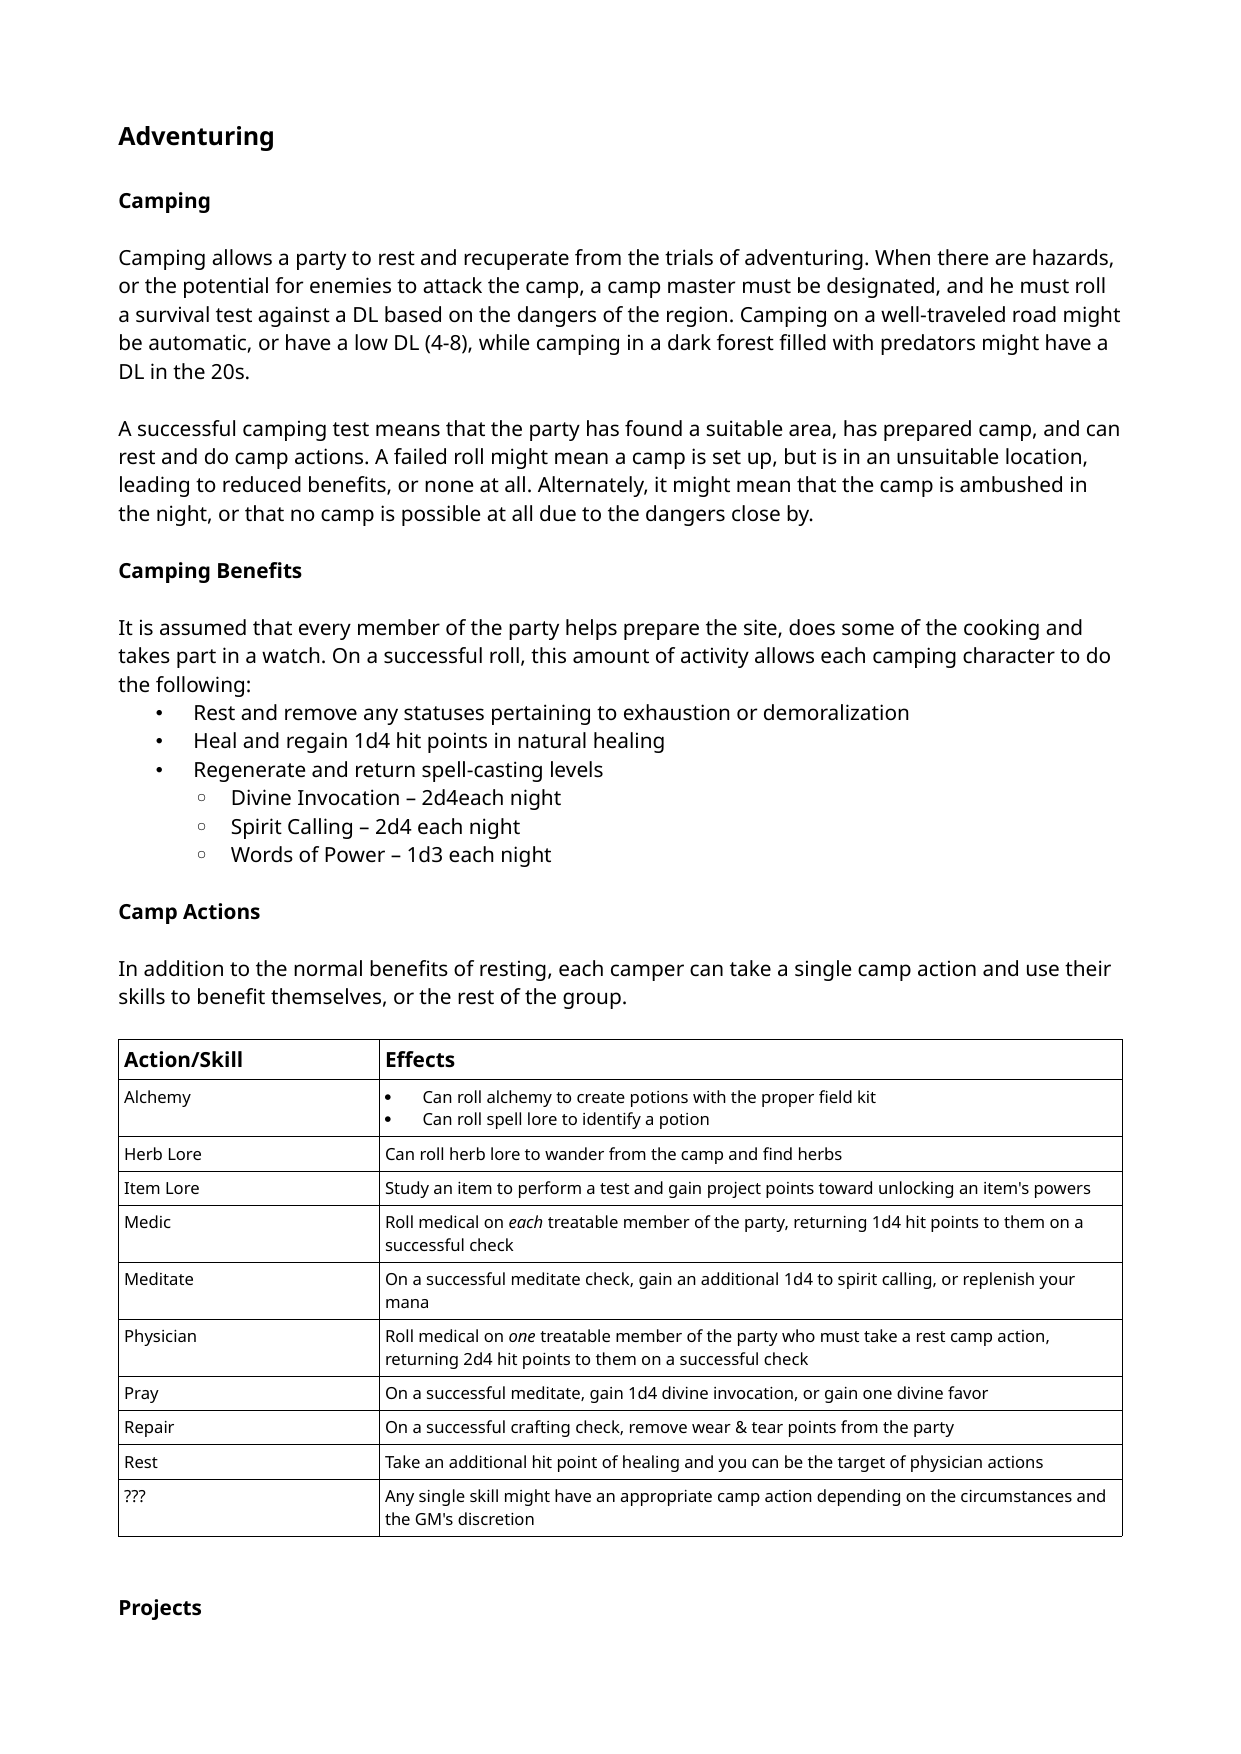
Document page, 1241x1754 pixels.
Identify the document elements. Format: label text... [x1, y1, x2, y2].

text Adventuring [118, 118, 1122, 152]
table_cell Roll medical on one treatable member of the party who must take a rest camp action, returning 2d4 hit points to them on a successful check [380, 1320, 1122, 1376]
table_cell Medic [119, 1206, 379, 1262]
table_cell Physician [119, 1320, 379, 1376]
list Words of Power – 1d3 each night [193, 840, 1122, 869]
text A successful camping test means that the party has found a suitable area, has prepared camp, and can rest and do camp actions. A failed roll might mean a camp is set up, but is in an unsuitable location, leading to reduced benefits, or none at all. Alternately, it might mean that the camp is ambushed in the night, or that no camp is possible at all due to the dangers close by. [118, 414, 1122, 527]
table_cell Take an additional hit point of healing and you can be the target of physician actions [380, 1445, 1122, 1479]
table_cell Pray [119, 1377, 379, 1410]
list Regenerate and return spell-casting levels [156, 755, 1122, 783]
table_cell Can roll herb lore to wander from the camp and find herbs [380, 1137, 1122, 1171]
text Camping [118, 186, 1122, 215]
table_cell Can roll alchemy to create potions with the proper field kit Can roll spell lore to identify a potion [380, 1080, 1122, 1136]
table_cell Herb Lore [119, 1137, 379, 1171]
table_header Effects [380, 1040, 1122, 1079]
text Projects [118, 1593, 1122, 1621]
text Camp Actions [118, 897, 1122, 926]
table_cell Any single skill might have an appropriate camp action depending on the circumstances and the GM's discretion [380, 1480, 1122, 1536]
table_cell Study an item to perform a test and gain project points toward unlocking an item's powers [380, 1172, 1122, 1205]
table_cell On a successful crafting check, remove wear & tear points from the party [380, 1411, 1122, 1444]
table_cell Roll medical on each treatable member of the party, returning 1d4 hit points to them on a successful check [380, 1206, 1122, 1262]
list Spirit Calling – 2d4 each night [193, 812, 1122, 840]
table_cell ??? [119, 1480, 379, 1536]
table_cell Meditate [119, 1263, 379, 1319]
text In addition to the normal benefits of resting, each camper can take a single camp action and use their skills to benefit themselves, or the rest of the group. [118, 954, 1122, 1011]
list Heal and regain 1d4 hit points in natural healing [156, 727, 1122, 755]
table_header Action/Skill [119, 1040, 379, 1079]
text It is assumed that every member of the party helps prepare the site, does some of the cooking and takes part in a watch. On a successful roll, this amount of activity allows each camping character to do the following: [118, 613, 1122, 698]
table_cell Alchemy [119, 1080, 379, 1136]
table_cell On a successful meditate, gain 1d4 divine invocation, or gain one divine favor [380, 1377, 1122, 1410]
text Camping Benefits [118, 556, 1122, 584]
table_cell Rest [119, 1445, 379, 1479]
table_cell On a successful meditate check, gain an additional 1d4 to spirit calling, or replenish your mana [380, 1263, 1122, 1319]
list Divine Invocation – 2d4each night [193, 783, 1122, 812]
list Rest and remove any statuses pertaining to exhaustion or demoralization [156, 698, 1122, 727]
table_cell Repair [119, 1411, 379, 1444]
table_cell Item Lore [119, 1172, 379, 1205]
text Camping allows a party to rest and recuperate from the trials of adventuring. When there are hazards, or the potential for enemies to attack the camp, a camp master must be designated, and he must roll a survival test against a DL based on the dangers of the region. Camping on a well-traveled road might be automatic, or have a low DL (4-8), while camping in a dark forest filled with predators might have a DL in the 20s. [118, 243, 1122, 385]
